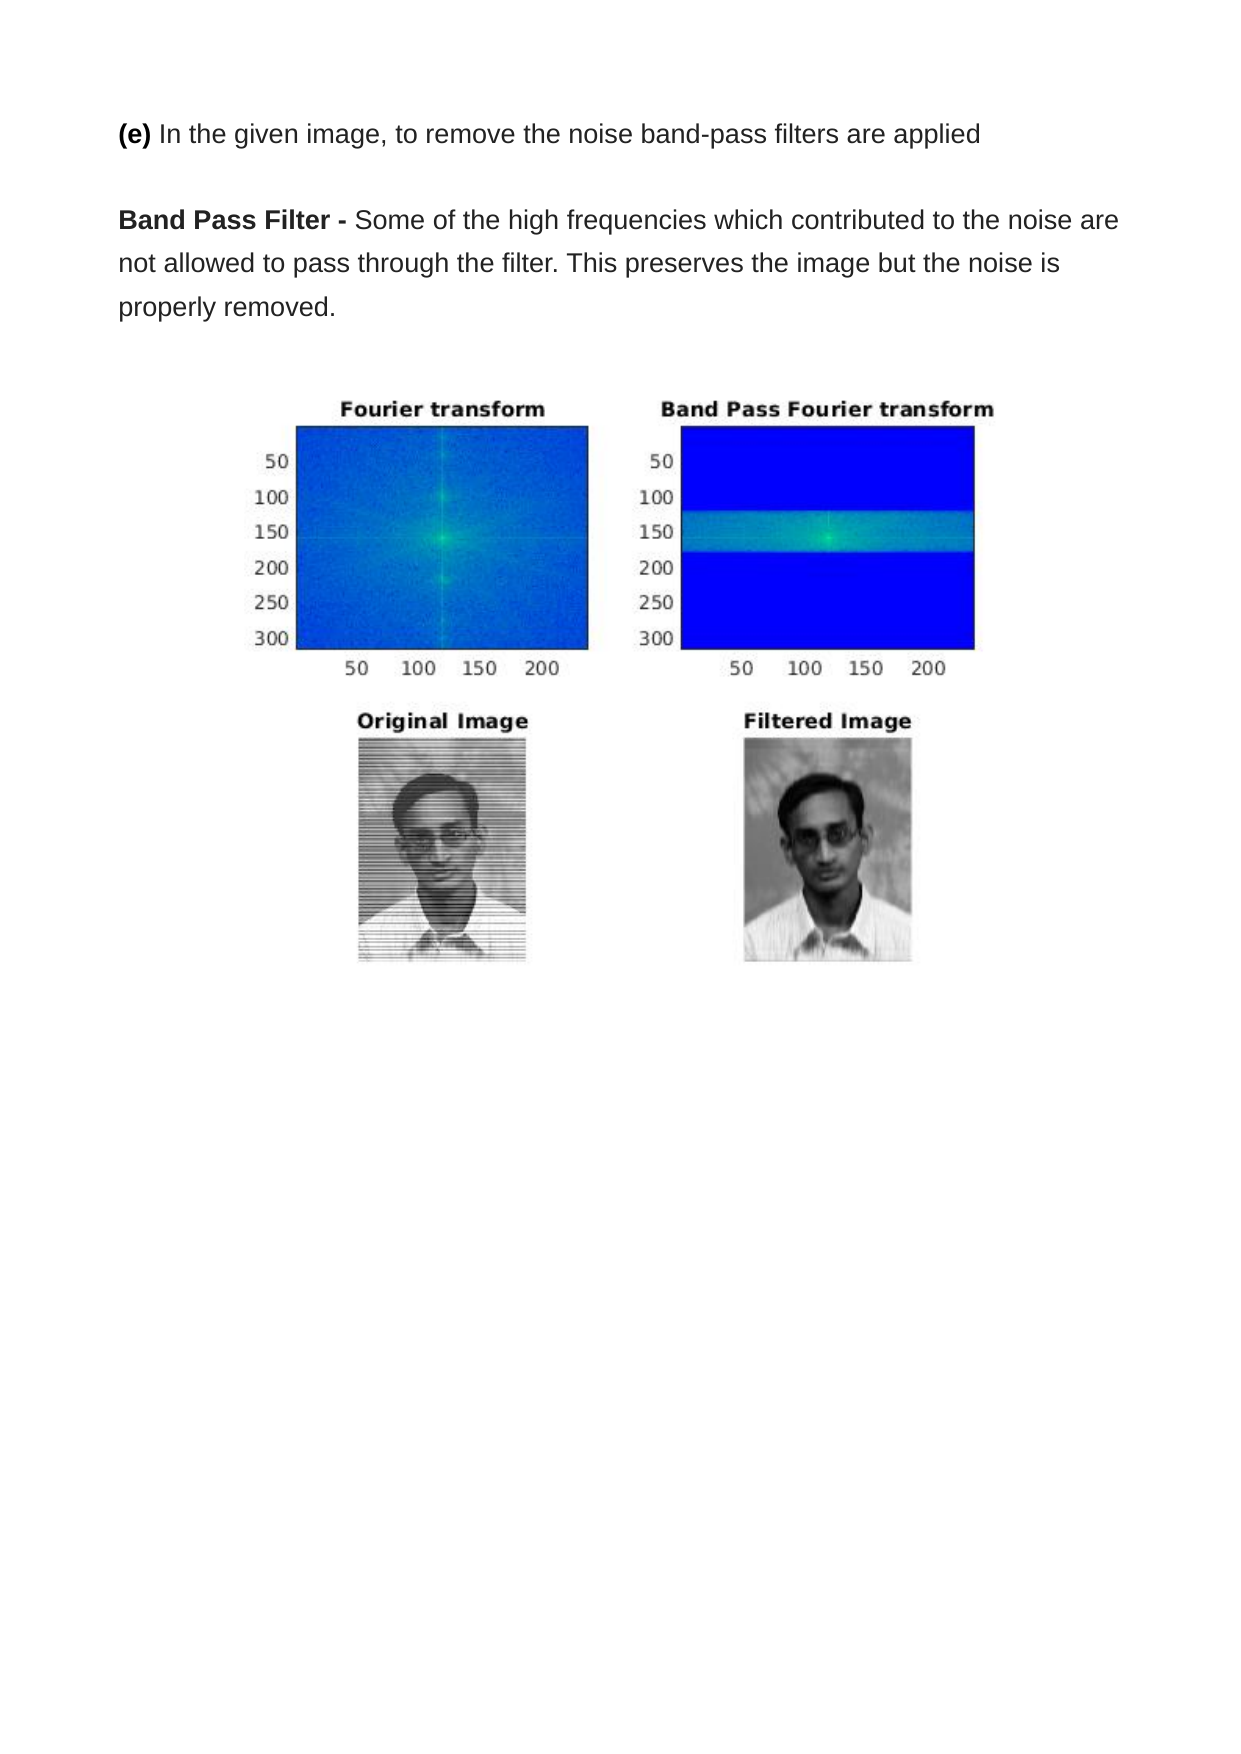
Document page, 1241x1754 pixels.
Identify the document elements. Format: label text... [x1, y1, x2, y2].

picture [182, 376, 1058, 1034]
text (e) In the given image, to remove the noise band-pass filters are applied [118, 118, 1122, 149]
text Band Pass Filter - Some of the high frequencies which contributed to the noise are not allowed to pass through the filter. This preserves the image but the noise is properly removed. [118, 204, 1122, 322]
